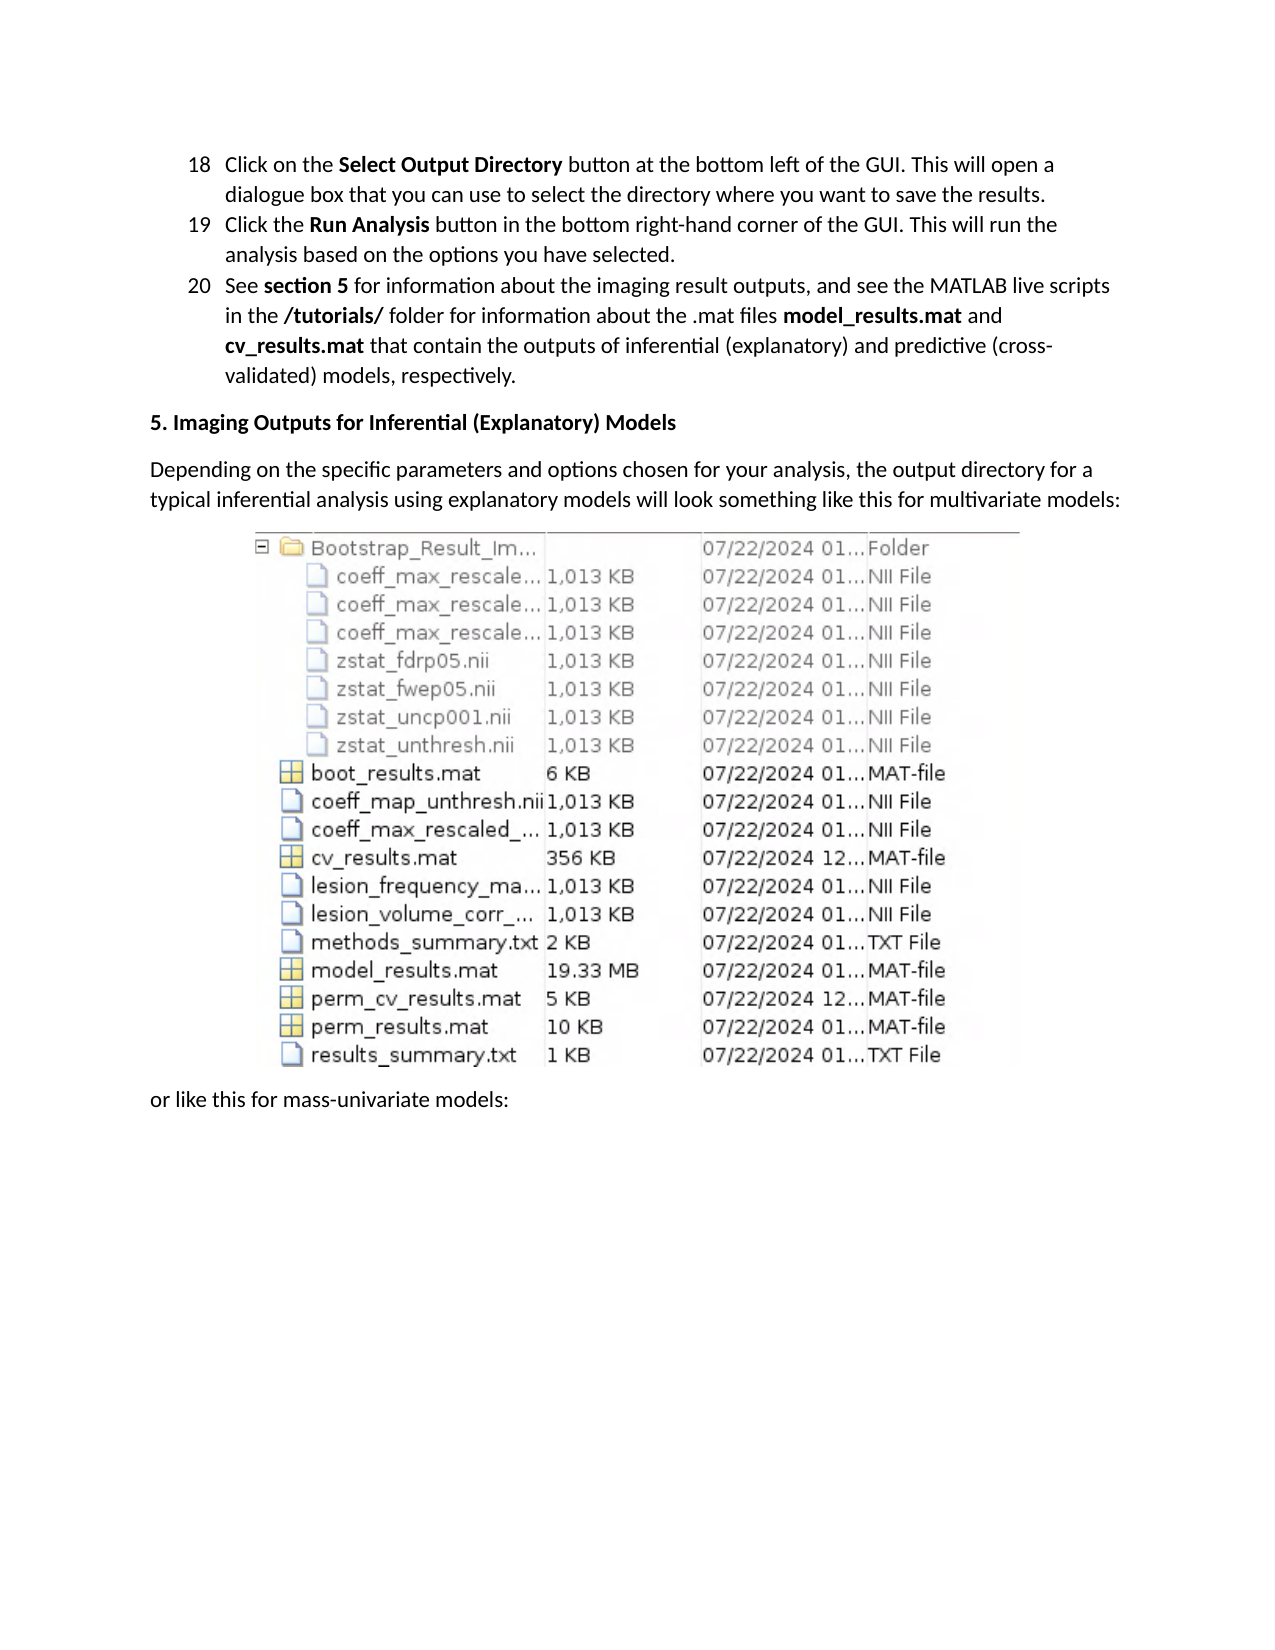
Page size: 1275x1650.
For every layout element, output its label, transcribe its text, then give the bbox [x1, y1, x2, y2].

text or like this for mass-univariate models: [150, 1086, 1125, 1114]
text Depending on the specific parameters and options chosen for your analysis, the output directory for a typical inferential analysis using explanatory models will look something like this for multivariate models: [150, 455, 1125, 513]
list Click the Run Analysis button in the bottom right-hand corner of the GUI. This will run the analysis based on the options you have selected. [187, 210, 1125, 269]
list See section 5 for information about the imaging result outputs, and see the MATLAB live scripts in the /tutorials/ folder for information about the .mat files model_results.mat and cv_results.mat that contain the outputs of inferential (explanatory) and predictive (cross-validated) models, respectively. [187, 271, 1125, 389]
picture [255, 532, 1020, 1067]
text 5. Imaging Outputs for Inferential (Explanatory) Models [150, 408, 1125, 436]
list Click on the Select Output Directory button at the bottom left of the GUI. This will open a dialogue box that you can use to select the directory where you want to save the results. [187, 150, 1125, 208]
